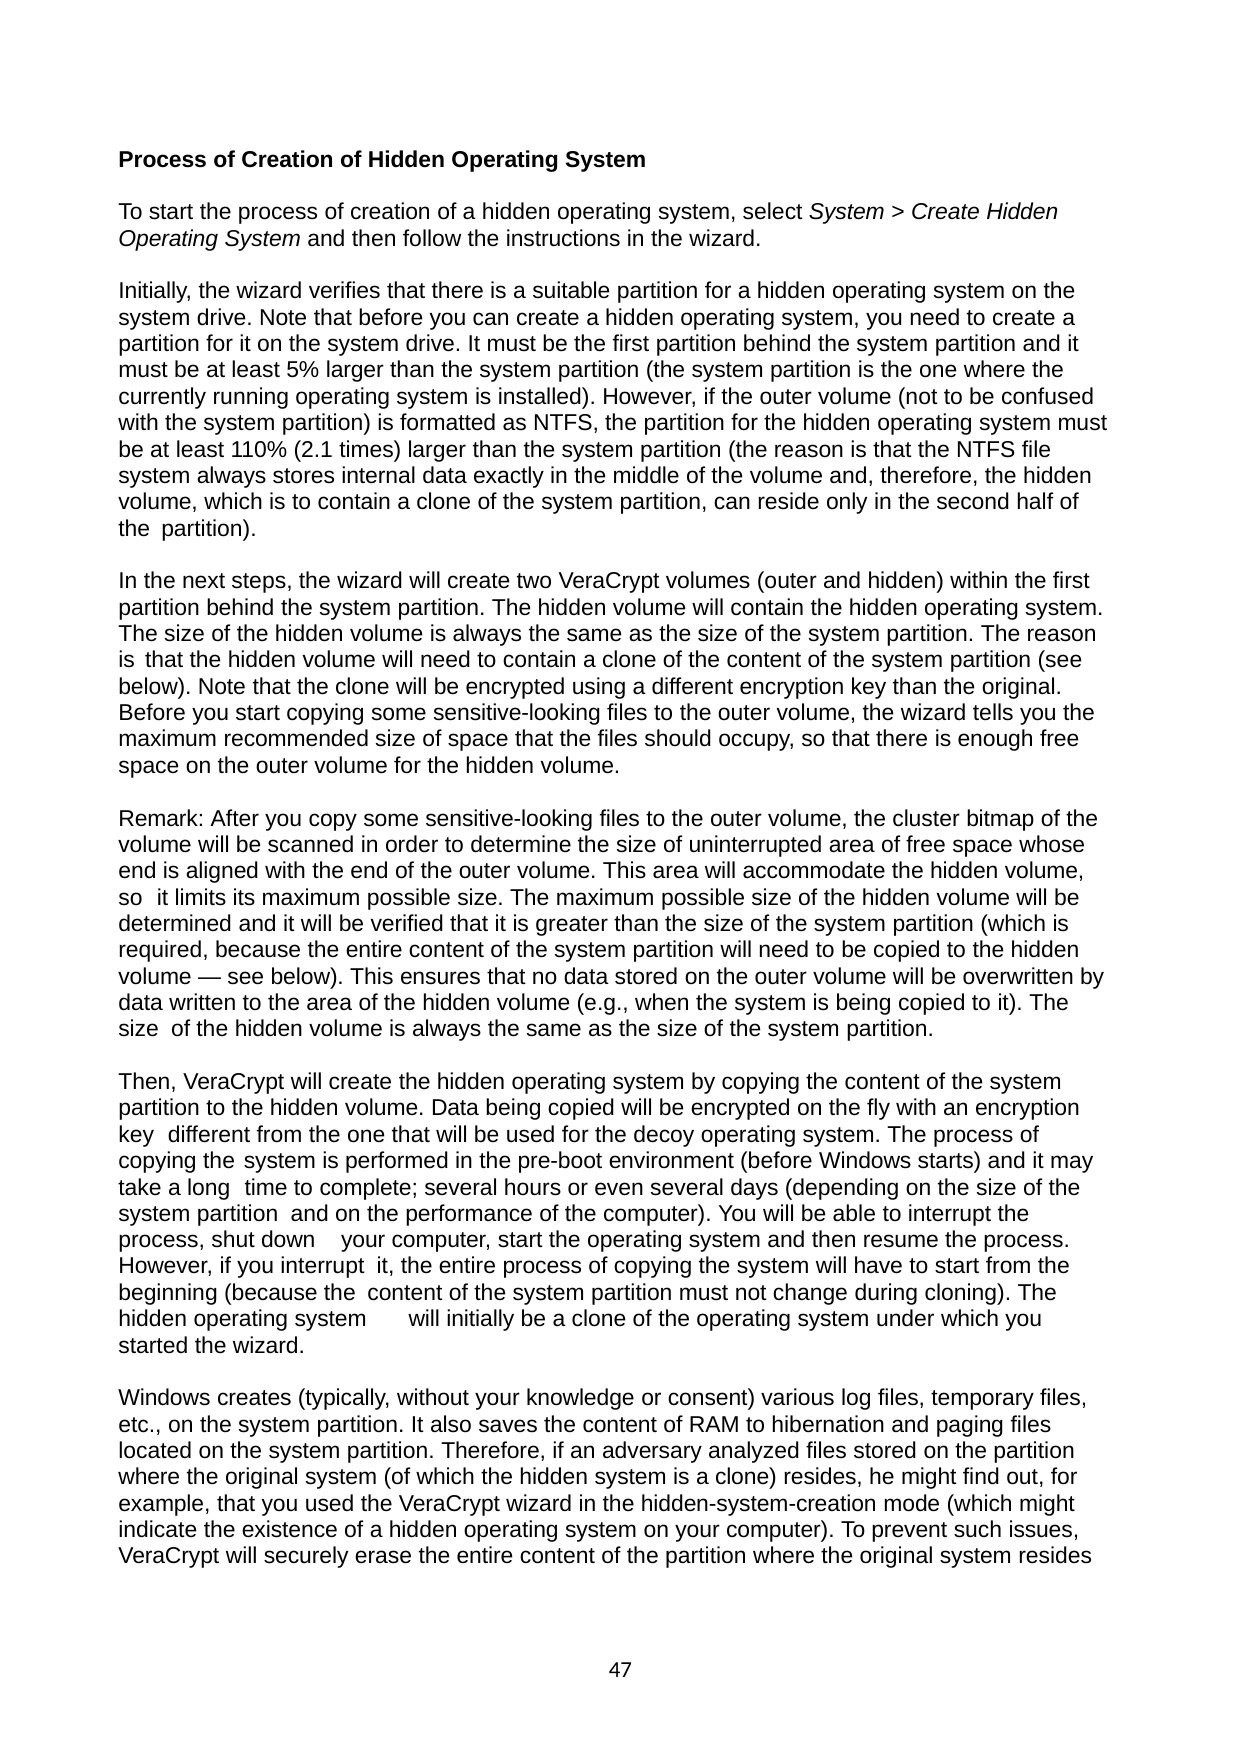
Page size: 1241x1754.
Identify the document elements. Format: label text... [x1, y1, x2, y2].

text Initially, the wizard verifies that there is a suitable partition for a hidden operating system on the system drive. Note that before you can create a hidden operating system, you need to create a partition for it on the system drive. It must be the first partition behind the system partition and it must be at least 5% larger than the system partition (the system partition is the one where the currently running operating system is installed). However, if the outer volume (not to be confused with the system partition) is formatted as NTFS, the partition for the hidden operating system must be at least 110% (2.1 times) larger than the system partition (the reason is that the NTFS file system always stores internal data exactly in the middle of the volume and, therefore, the hidden volume, which is to contain a clone of the system partition, can reside only in the second half of the partition). [118, 277, 1111, 541]
text Then, VeraCrypt will create the hidden operating system by copying the content of the system partition to the hidden volume. Data being copied will be encrypted on the fly with an encryption key different from the one that will be used for the decoy operating system. The process of copying the system is performed in the pre-boot environment (before Windows starts) and it may take a long time to complete; several hours or even several days (depending on the size of the system partition and on the performance of the computer). You will be able to interrupt the process, shut down your computer, start the operating system and then resume the process. However, if you interrupt it, the entire process of copying the system will have to start from the beginning (because the content of the system partition must not change during cloning). The hidden operating system will initially be a clone of the operating system under which you started the wizard. [118, 1068, 1114, 1358]
subtitle Process of Creation of Hidden Operating System [118, 146, 1134, 172]
text Before you start copying some sensitive-looking files to the outer volume, the wizard tells you the maximum recommended size of space that the files should occupy, so that there is enough free space on the outer volume for the hidden volume. [118, 699, 1111, 778]
text Remark: After you copy some sensitive-looking files to the outer volume, the cluster bitmap of the volume will be scanned in order to determine the size of uninterrupted area of free space whose end is aligned with the end of the outer volume. This area will accommodate the hidden volume, so it limits its maximum possible size. The maximum possible size of the hidden volume will be determined and it will be verified that it is greater than the size of the system partition (which is required, because the entire content of the system partition will need to be copied to the hidden volume — see below). This ensures that no data stored on the outer volume will be overwritten by data written to the area of the hidden volume (e.g., when the system is being copied to it). The size of the hidden volume is always the same as the size of the system partition. [118, 804, 1111, 1042]
text In the next steps, the wizard will create two VeraCrypt volumes (outer and hidden) within the first partition behind the system partition. The hidden volume will contain the hidden operating system. The size of the hidden volume is always the same as the size of the system partition. The reason is that the hidden volume will need to contain a clone of the content of the system partition (see below). Note that the clone will be encrypted using a different encryption key than the original. [118, 567, 1116, 699]
text Windows creates (typically, without your knowledge or consent) various log files, temporary files, etc., on the system partition. It also saves the content of RAM to hibernation and paging files located on the system partition. Therefore, if an adversary analyzed files stored on the partition where the original system (of which the hidden system is a clone) resides, he might find out, for example, that you used the VeraCrypt wizard in the hidden-system-creation mode (which might indicate the existence of a hidden operating system on your computer). To prevent such issues, VeraCrypt will securely erase the entire content of the partition where the original system resides [118, 1384, 1111, 1569]
text To start the process of creation of a hidden operating system, select System > Create Hidden Operating System and then follow the instructions in the wizard. [118, 198, 1109, 251]
